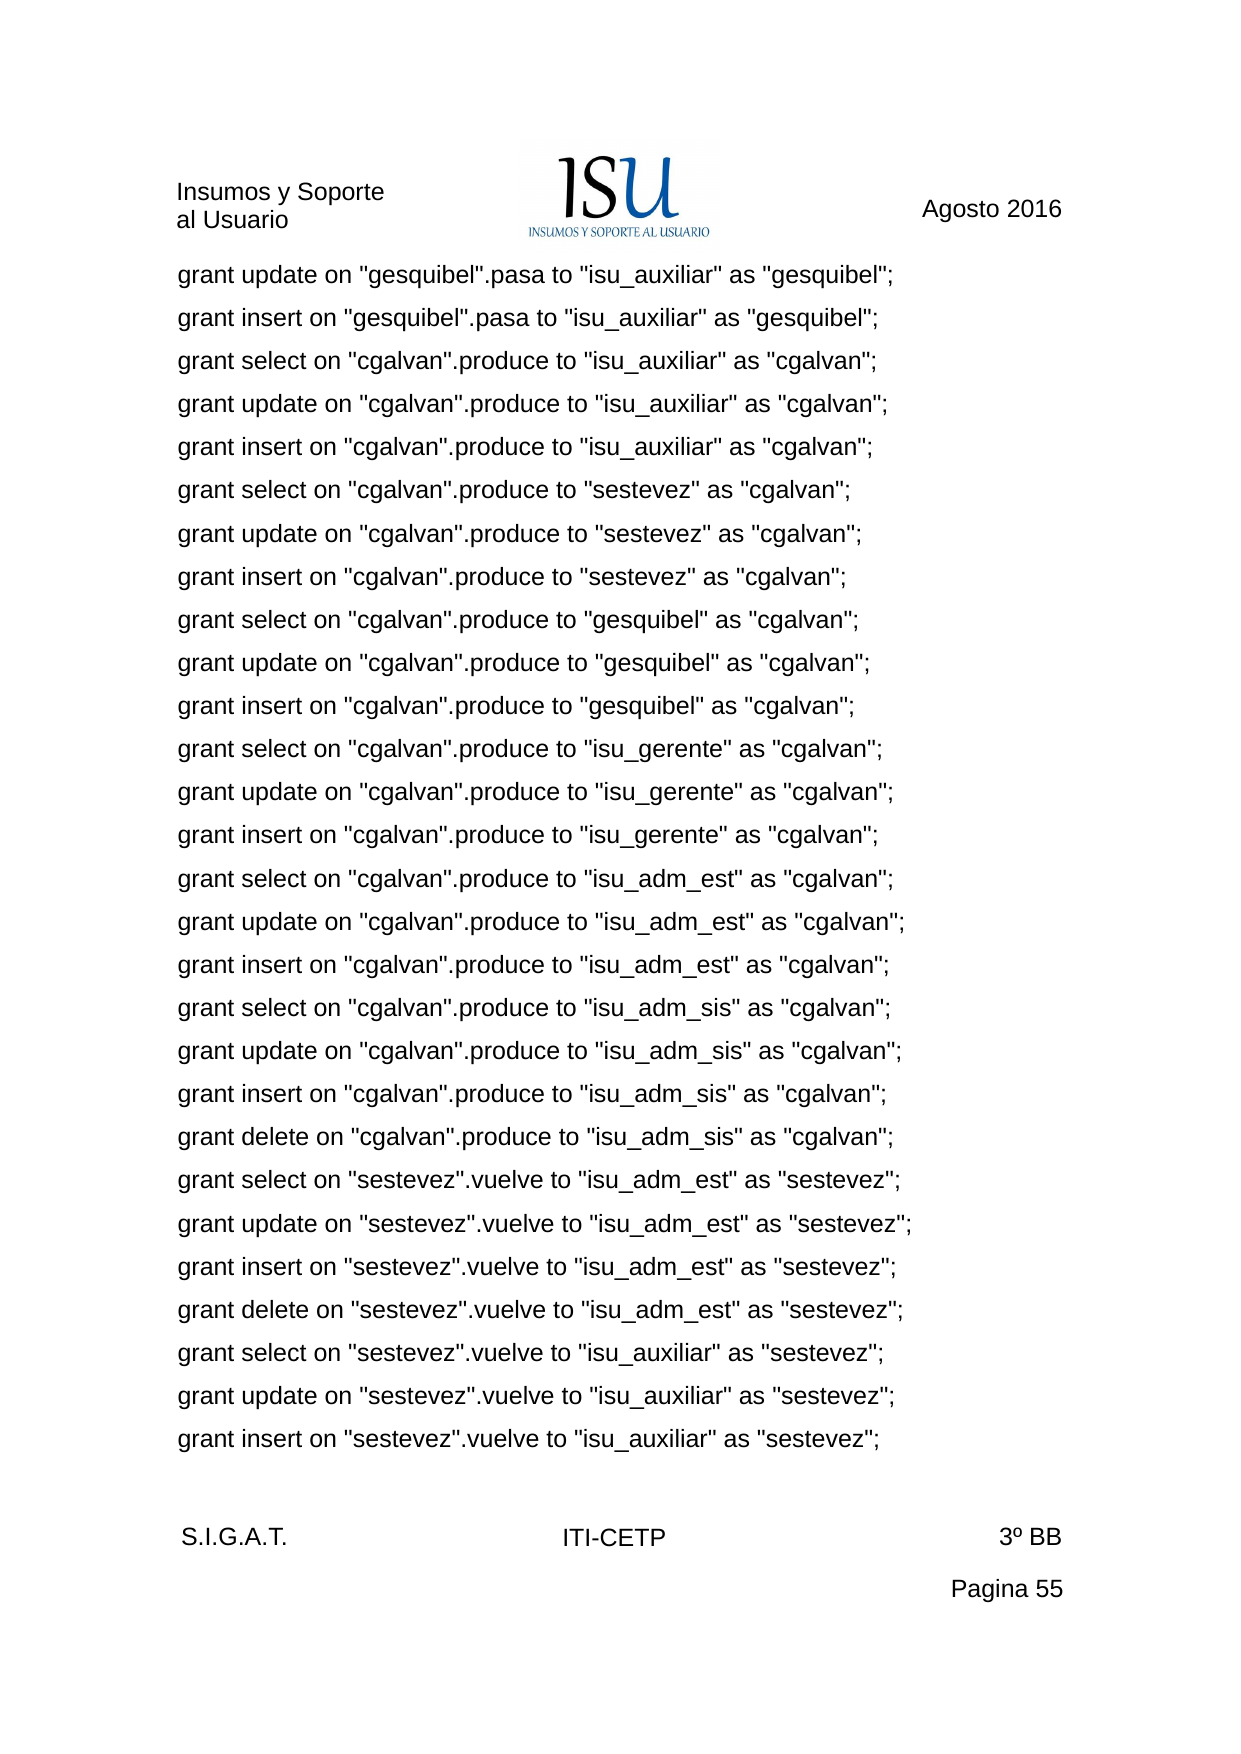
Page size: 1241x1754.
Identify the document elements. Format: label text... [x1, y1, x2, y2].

text grant update on "gesquibel".pasa to "isu_auxiliar" as "gesquibel"; grant insert on "gesquibel".pasa to "isu_auxiliar" as "gesquibel"; grant select on "cgalvan".produce to "isu_auxiliar" as "cgalvan"; grant update on "cgalvan".produce to "isu_auxiliar" as "cgalvan"; grant insert on "cgalvan".produce to "isu_auxiliar" as "cgalvan"; grant select on "cgalvan".produce to "sestevez" as "cgalvan"; grant update on "cgalvan".produce to "sestevez" as "cgalvan"; grant insert on "cgalvan".produce to "sestevez" as "cgalvan"; grant select on "cgalvan".produce to "gesquibel" as "cgalvan"; grant update on "cgalvan".produce to "gesquibel" as "cgalvan"; grant insert on "cgalvan".produce to "gesquibel" as "cgalvan"; grant select on "cgalvan".produce to "isu_gerente" as "cgalvan"; grant update on "cgalvan".produce to "isu_gerente" as "cgalvan"; grant insert on "cgalvan".produce to "isu_gerente" as "cgalvan"; grant select on "cgalvan".produce to "isu_adm_est" as "cgalvan"; grant update on "cgalvan".produce to "isu_adm_est" as "cgalvan"; grant insert on "cgalvan".produce to "isu_adm_est" as "cgalvan"; grant select on "cgalvan".produce to "isu_adm_sis" as "cgalvan"; grant update on "cgalvan".produce to "isu_adm_sis" as "cgalvan"; grant insert on "cgalvan".produce to "isu_adm_sis" as "cgalvan"; grant delete on "cgalvan".produce to "isu_adm_sis" as "cgalvan"; grant select on "sestevez".vuelve to "isu_adm_est" as "sestevez"; grant update on "sestevez".vuelve to "isu_adm_est" as "sestevez"; grant insert on "sestevez".vuelve to "isu_adm_est" as "sestevez"; grant delete on "sestevez".vuelve to "isu_adm_est" as "sestevez"; grant select on "sestevez".vuelve to "isu_auxiliar" as "sestevez"; grant update on "sestevez".vuelve to "isu_auxiliar" as "sestevez"; grant insert on "sestevez".vuelve to "isu_auxiliar" as "sestevez"; [177, 260, 1063, 1453]
picture [517, 138, 723, 252]
